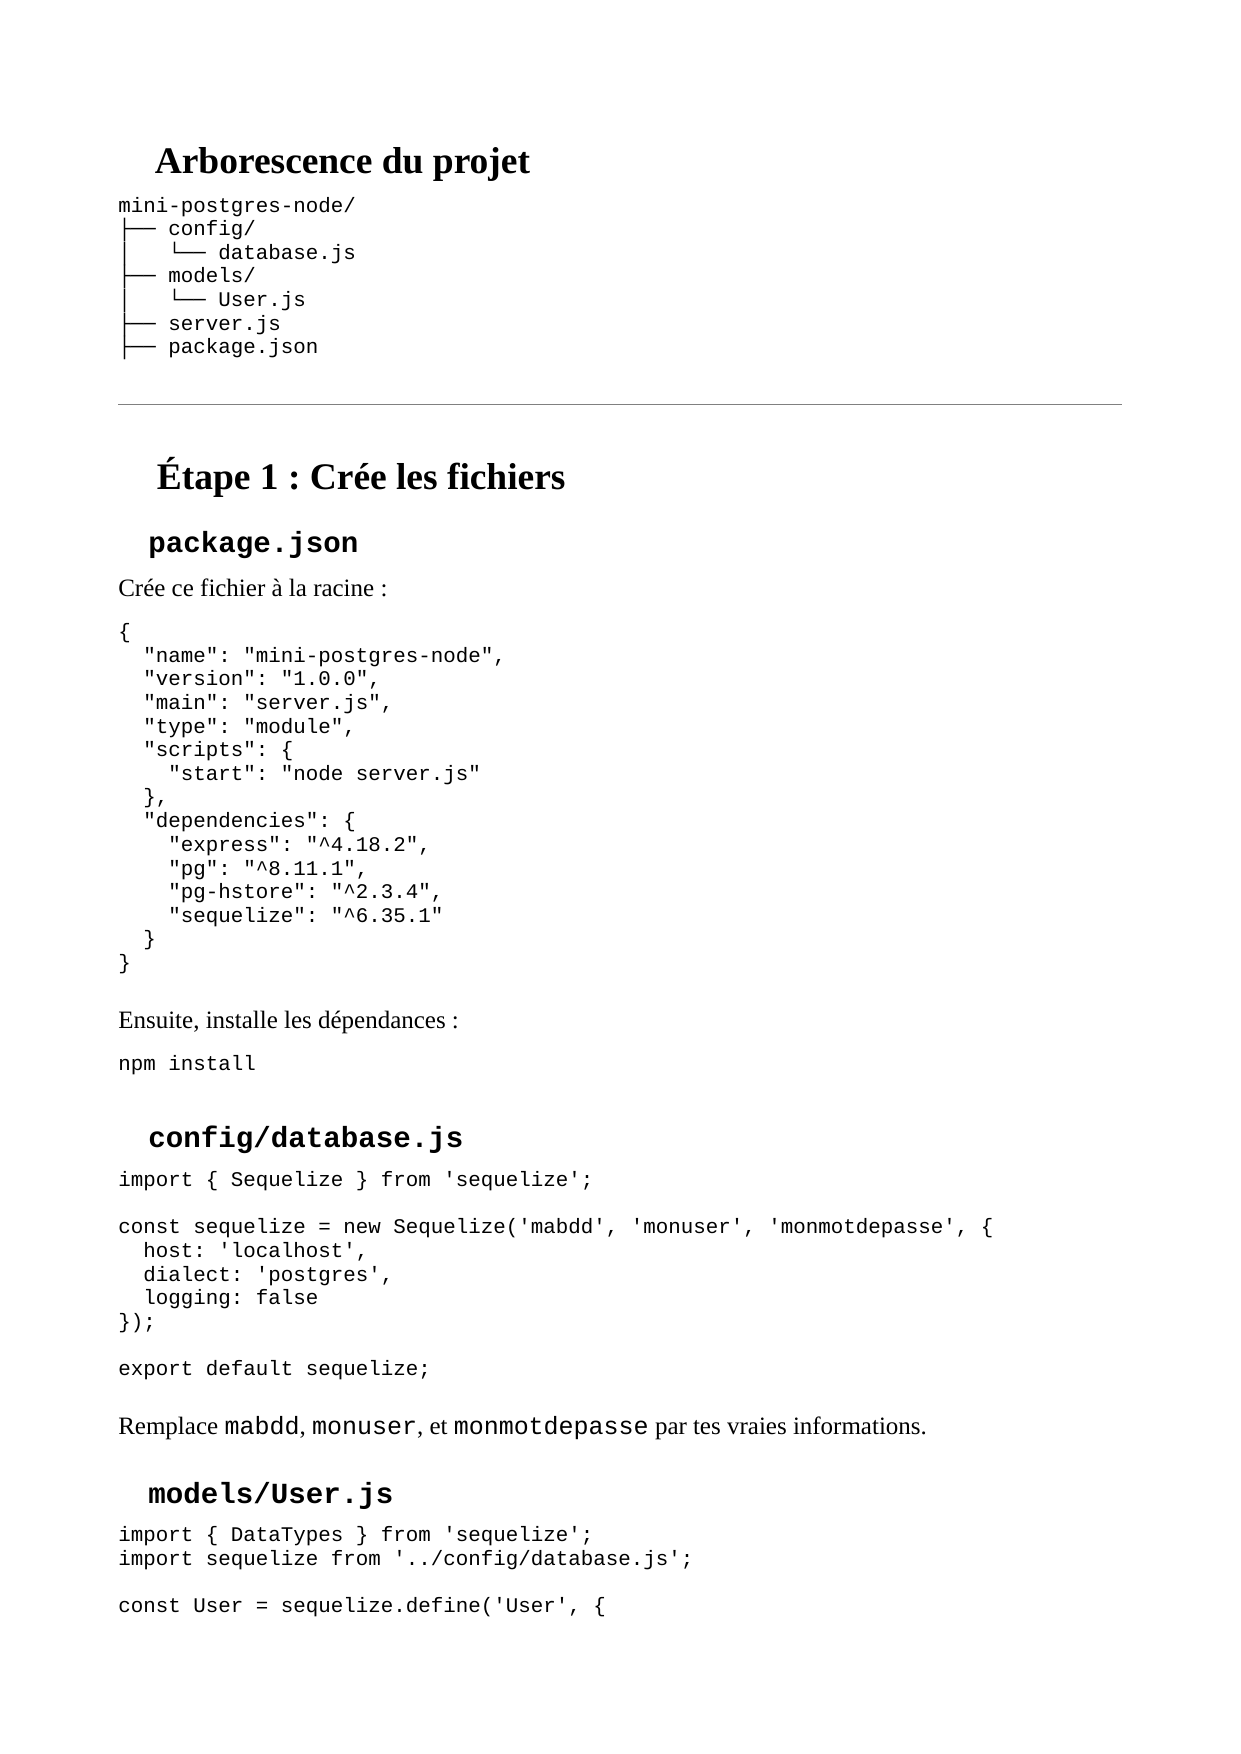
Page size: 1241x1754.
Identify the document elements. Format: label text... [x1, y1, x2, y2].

text "dependencies": { [118, 810, 1122, 834]
text Crée ce fichier à la racine : [118, 573, 1122, 602]
text npm install [118, 1053, 1122, 1076]
text import sequelize from '../config/database.js'; [118, 1548, 1122, 1572]
text }, [118, 787, 1122, 810]
text logging: false [118, 1287, 1122, 1311]
text "type": "module", [118, 716, 1122, 739]
text "express": "^4.18.2", [118, 834, 1122, 857]
subtitle 📁 Arborescence du projet [118, 139, 1122, 182]
text { [118, 621, 1122, 645]
subtitle 📄 package.json [118, 525, 1122, 561]
text Ensuite, installe les dépendances : [118, 1005, 1122, 1034]
text import { DataTypes } from 'sequelize'; [118, 1524, 1122, 1548]
text const User = sequelize.define('User', { [118, 1595, 1122, 1619]
text ├── package.json [118, 336, 1122, 360]
text "start": "node server.js" [118, 763, 1122, 787]
text "scripts": { [118, 739, 1122, 763]
text } [118, 928, 1122, 952]
text host: 'localhost', [118, 1240, 1122, 1264]
text "name": "mini-postgres-node", [118, 645, 1122, 668]
text "version": "1.0.0", [118, 668, 1122, 692]
text ├── models/ [118, 266, 1122, 289]
text "pg": "^8.11.1", [118, 857, 1122, 881]
subtitle 📄 models/User.js [118, 1476, 1122, 1512]
text Remplace mabdd, monuser, et monmotdepasse par tes vraies informations. [118, 1411, 1122, 1442]
subtitle 🔧 Étape 1 : Crée les fichiers [118, 455, 1122, 498]
text const sequelize = new Sequelize('mabdd', 'monuser', 'monmotdepasse', { [118, 1216, 1122, 1240]
text "main": "server.js", [118, 692, 1122, 716]
text } [118, 952, 1122, 976]
text dialect: 'postgres', [118, 1264, 1122, 1287]
text mini-postgres-node/ [118, 194, 1122, 218]
text "sequelize": "^6.35.1" [118, 905, 1122, 928]
text │ └── User.js [118, 289, 1122, 313]
text export default sequelize; [118, 1358, 1122, 1382]
text import { Sequelize } from 'sequelize'; [118, 1169, 1122, 1193]
text ├── server.js [125, 313, 1122, 336]
subtitle 📄 config/database.js [118, 1121, 1122, 1157]
text │ └── database.js [125, 242, 1122, 266]
text }); [118, 1311, 1122, 1334]
text ├── config/ [118, 218, 1122, 242]
text "pg-hstore": "^2.3.4", [118, 881, 1122, 905]
